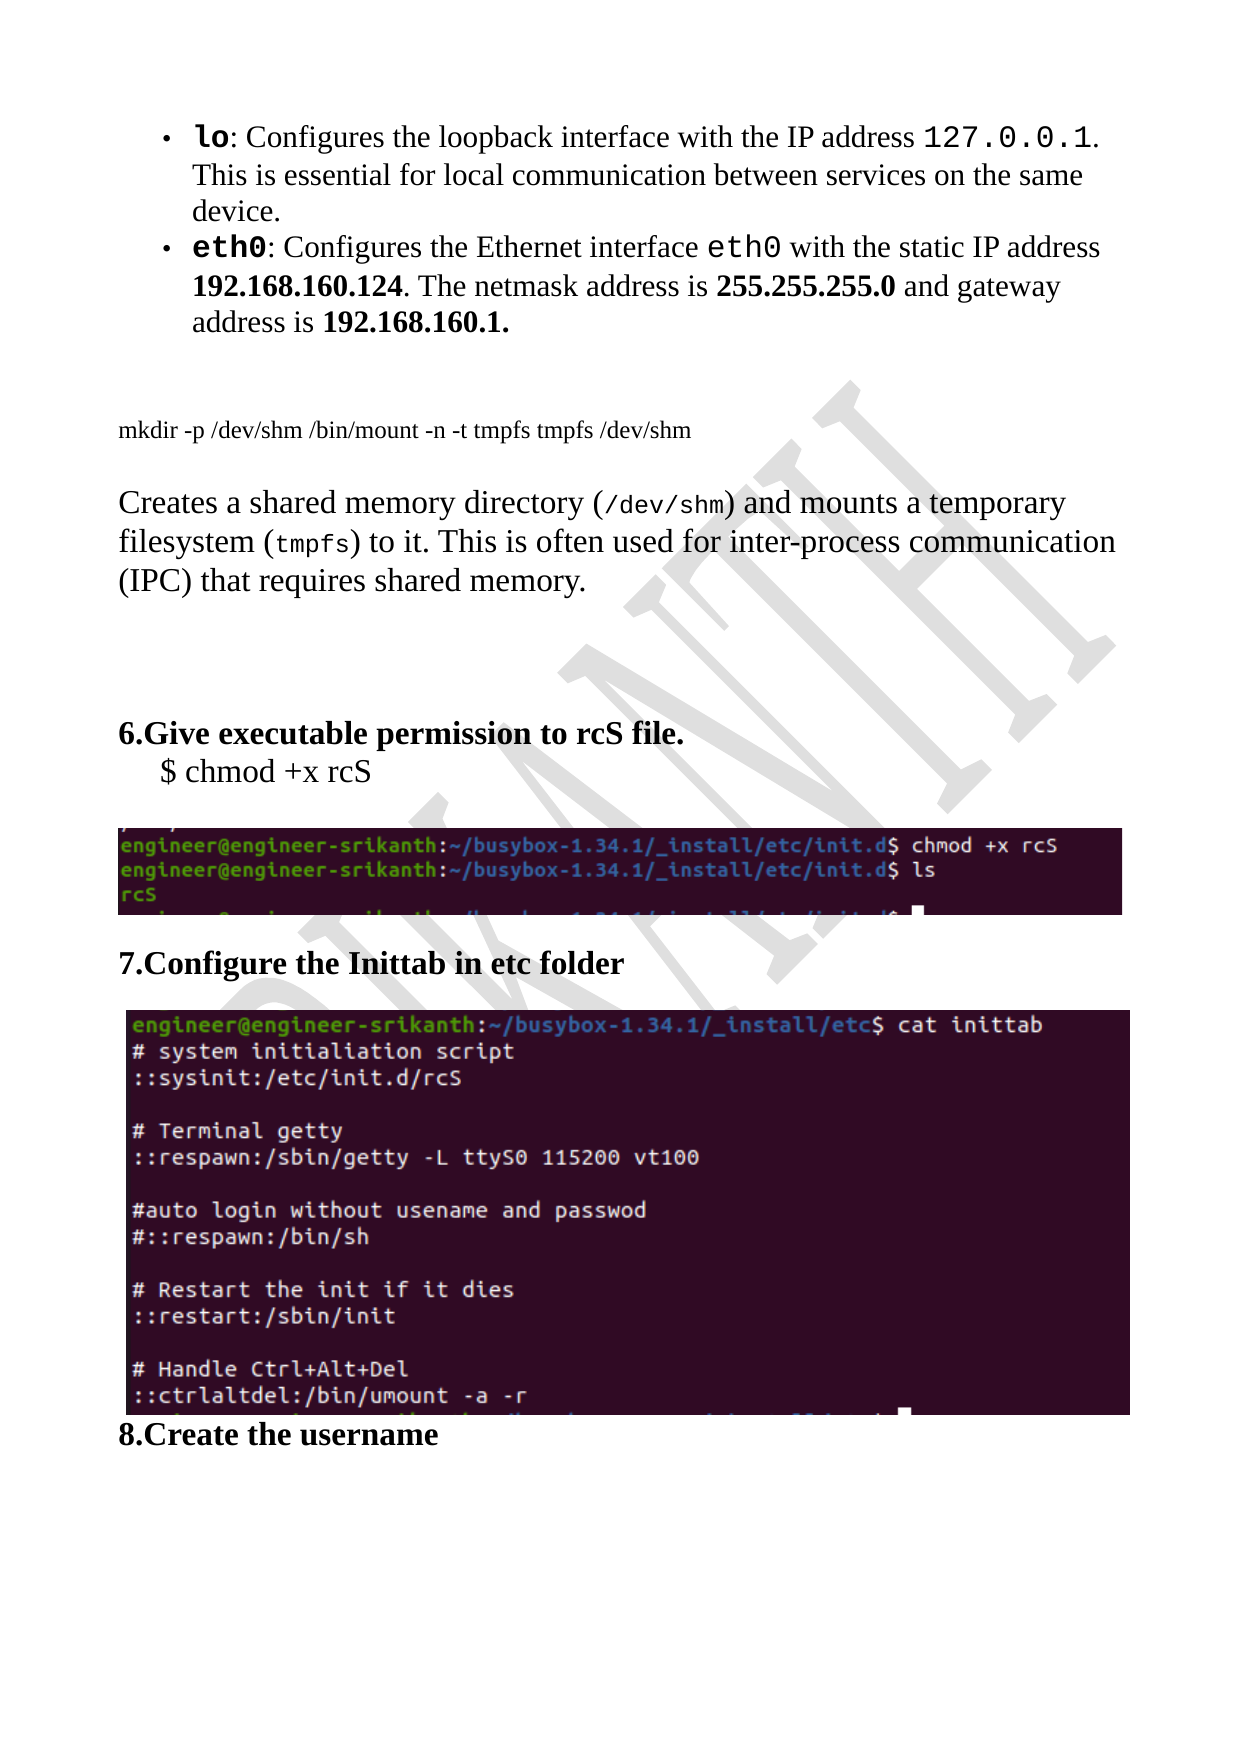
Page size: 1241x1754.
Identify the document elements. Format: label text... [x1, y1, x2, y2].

list lo: Configures the loopback interface with the IP address 127.0.0.1. This is essential for local communication between services on the same device. [162, 118, 1122, 228]
text [545, 752, 698, 790]
text [526, 765, 558, 790]
text 7.Configure the Inittab in etc folder [361, 943, 466, 982]
text [945, 752, 1122, 790]
text 7.Configure the Inittab in etc folder [781, 943, 1122, 982]
text Creates a shared memory directory (/dev/shm) and mounts a temporary filesystem (tmpfs) to it. This is often used for inter-process communication (IPC) that requires shared memory. [813, 483, 943, 570]
text 6.Give executable permission to rcS file. [639, 713, 722, 752]
text mkdir -p /dev/shm /bin/mount -n -t tmpfs tmpfs /dev/shm [118, 416, 861, 444]
text 7.Configure the Inittab in etc folder [457, 943, 503, 982]
text 6.Give executable permission to rcS file. [906, 713, 1122, 752]
text Creates a shared memory directory (/dev/shm) and mounts a temporary filesystem (tmpfs) to it. This is often used for inter-process communication (IPC) that requires shared memory. [930, 483, 1122, 598]
text Creates a shared memory directory (/dev/shm) and mounts a temporary filesystem (tmpfs) to it. This is often used for inter-process communication (IPC) that requires shared memory. [918, 546, 1015, 598]
text 7.Configure the Inittab in etc folder [118, 943, 370, 982]
text Creates a shared memory directory (/dev/shm) and mounts a temporary filesystem (tmpfs) to it. This is often used for inter-process communication (IPC) that requires shared memory. [118, 483, 745, 598]
text $ chmod +x rcS [118, 752, 530, 790]
text 8.Create the username [118, 1049, 1122, 1453]
text 6.Give executable permission to rcS file. [118, 713, 660, 752]
text 6.Give executable permission to rcS file. [771, 713, 914, 752]
text Creates a shared memory directory (/dev/shm) and mounts a temporary filesystem (tmpfs) to it. This is often used for inter-process communication (IPC) that requires shared memory. [729, 483, 897, 598]
text 6.Give executable permission to rcS file. [704, 713, 792, 752]
text [678, 752, 785, 790]
text 7.Configure the Inittab in etc folder [664, 943, 773, 982]
text [863, 416, 1122, 444]
text [770, 752, 827, 787]
text [810, 752, 946, 790]
text 7.Configure the Inittab in etc folder [505, 943, 678, 982]
list eth0: Configures the Ethernet interface eth0 with the static IP address 192.168.160.124. The netmask address is 255.255.255.0 and gateway address is 192.168.160.1. [162, 228, 1122, 339]
